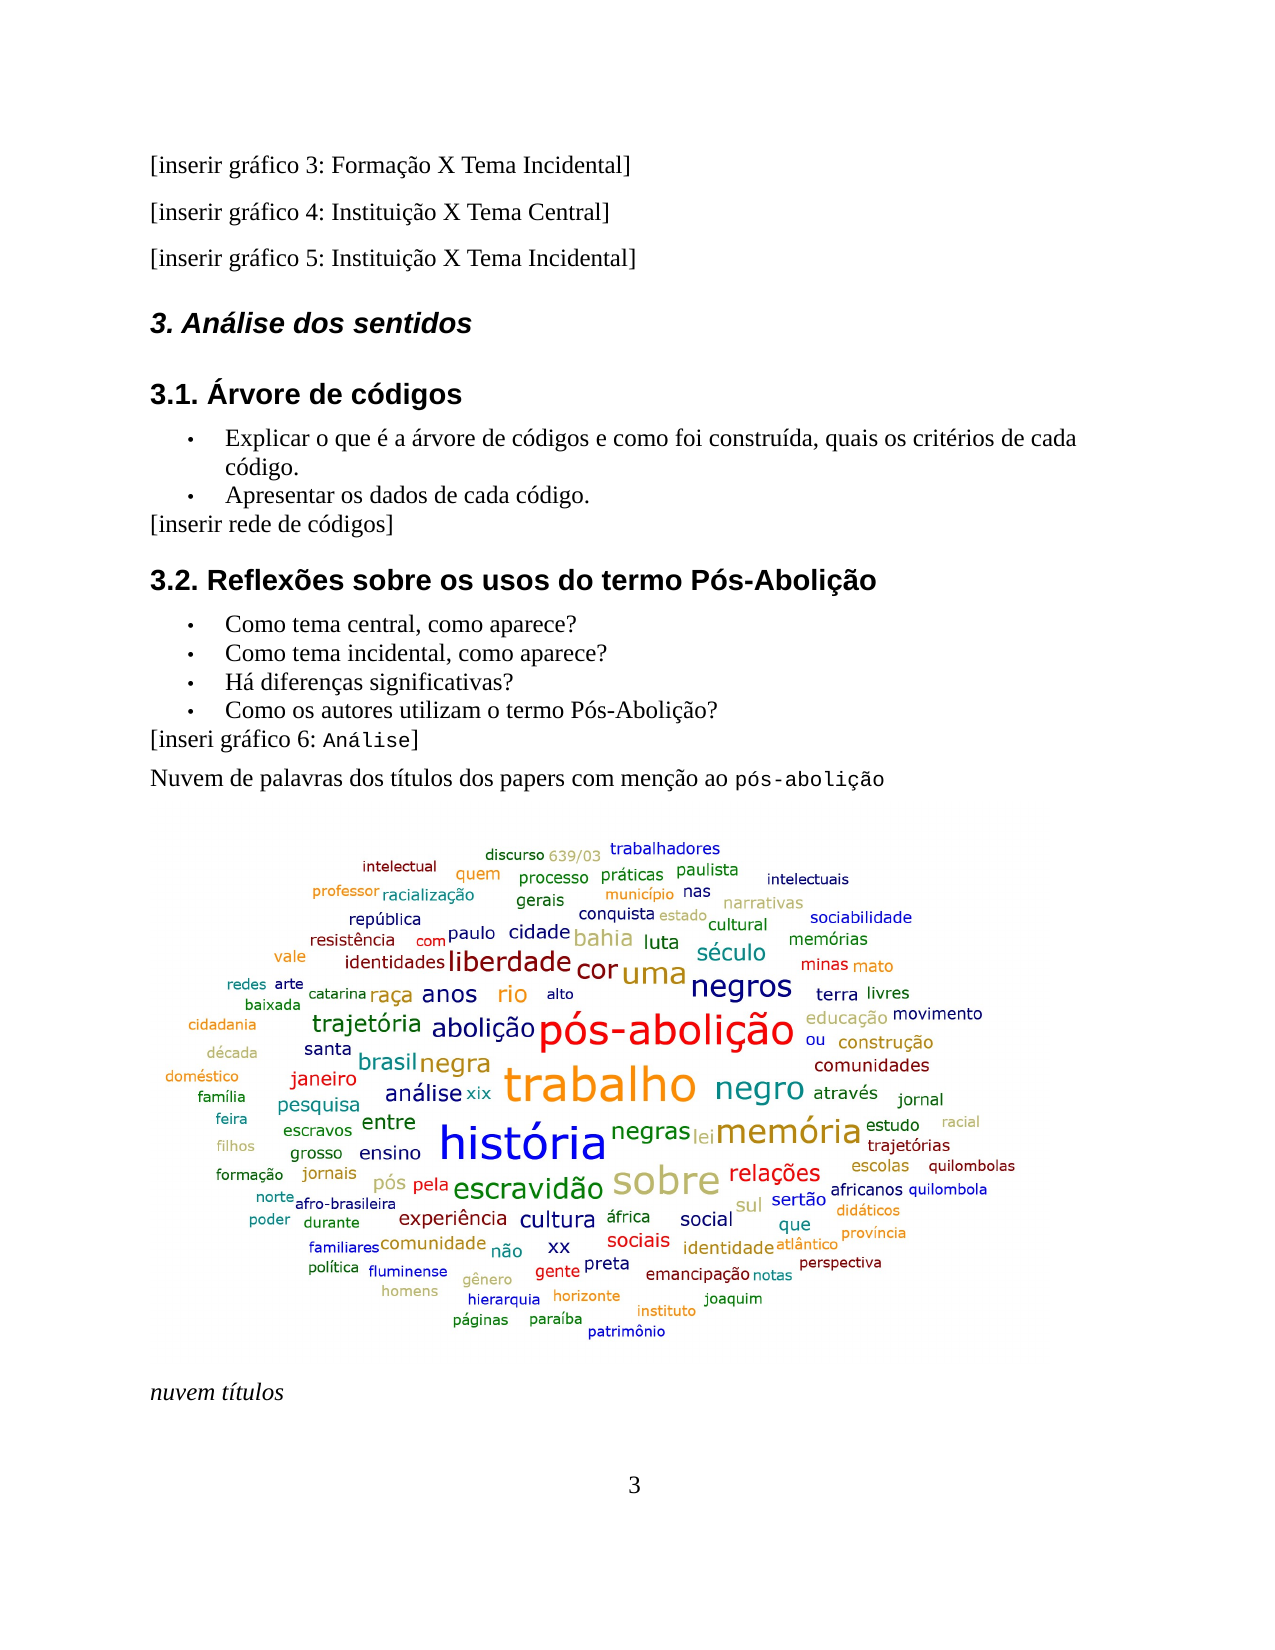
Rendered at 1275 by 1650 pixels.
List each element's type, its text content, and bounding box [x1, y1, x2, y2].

text Nuvem de palavras dos títulos dos papers com menção ao pós-abolição [150, 763, 1125, 792]
text [inserir gráfico 5: Instituição X Tema Incidental] [150, 243, 1125, 272]
subtitle 3.2. Reflexões sobre os usos do termo Pós-Abolição [150, 563, 1125, 597]
text [inserir rede de códigos] [150, 509, 1125, 538]
text [inserir gráfico 4: Instituição X Tema Central] [150, 197, 1125, 225]
list Como tema central, como aparece? [187, 609, 1125, 638]
list Como tema incidental, como aparece? [187, 638, 1125, 667]
list Como os autores utilizam o termo Pós-Abolição? [187, 695, 1125, 724]
text [inseri gráfico 6: Análise] [150, 724, 1125, 754]
subtitle 3. Análise dos sentidos [150, 306, 1125, 339]
text nuvem títulos [150, 1377, 1125, 1405]
text [inserir gráfico 3: Formação X Tema Incidental] [150, 150, 1125, 179]
list Há diferenças significativas? [187, 667, 1125, 695]
picture [150, 801, 1050, 1364]
list Explicar o que é a árvore de códigos e como foi construída, quais os critérios de cada código. [187, 423, 1125, 481]
subtitle 3.1. Árvore de códigos [150, 377, 1125, 411]
list Apresentar os dados de cada código. [187, 481, 1125, 509]
